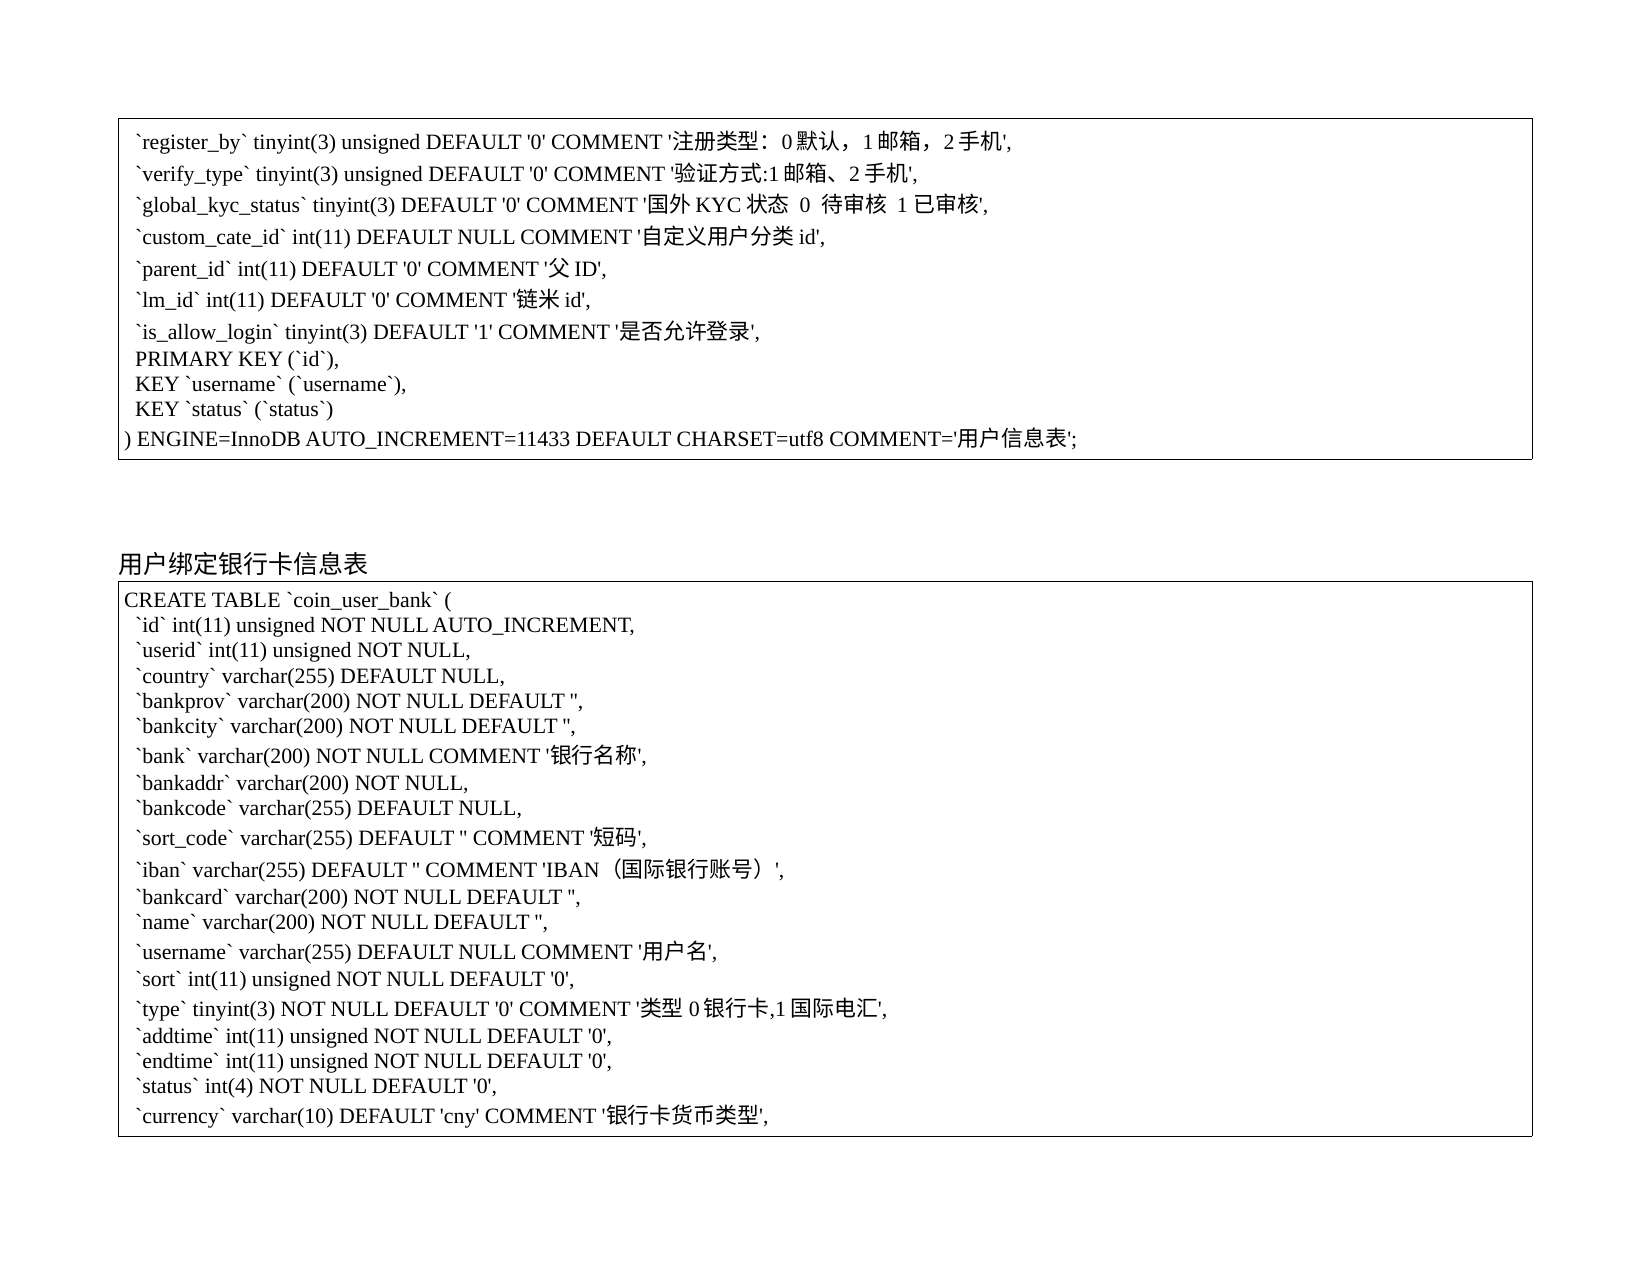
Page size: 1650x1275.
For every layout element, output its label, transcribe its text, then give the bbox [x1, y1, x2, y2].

table_header `register_by` tinyint(3) unsigned DEFAULT '0' COMMENT '注册类型：0默认，1邮箱，2手机', `verify_type` tinyint(3) unsigned DEFAULT '0' COMMENT '验证方式:1邮箱、2手机', `global_kyc_status` tinyint(3) DEFAULT '0' COMMENT '国外KYC状态 0 待审核 1 已审核', `custom_cate_id` int(11) DEFAULT NULL COMMENT '自定义用户分类id', `parent_id` int(11) DEFAULT '0' COMMENT '父ID', `lm_id` int(11) DEFAULT '0' COMMENT '链米id', `is_allow_login` tinyint(3) DEFAULT '1' COMMENT '是否允许登录', PRIMARY KEY (`id`), KEY `username` (`username`), KEY `status` (`status`) ) ENGINE=InnoDB AUTO_INCREMENT=11433 DEFAULT CHARSET=utf8 COMMENT='用户信息表'; [119, 119, 1532, 459]
table_header CREATE TABLE `coin_user_bank` ( `id` int(11) unsigned NOT NULL AUTO_INCREMENT, `userid` int(11) unsigned NOT NULL, `country` varchar(255) DEFAULT NULL, `bankprov` varchar(200) NOT NULL DEFAULT '', `bankcity` varchar(200) NOT NULL DEFAULT '', `bank` varchar(200) NOT NULL COMMENT '银行名称', `bankaddr` varchar(200) NOT NULL, `bankcode` varchar(255) DEFAULT NULL, `sort_code` varchar(255) DEFAULT '' COMMENT '短码', `iban` varchar(255) DEFAULT '' COMMENT 'IBAN（国际银行账号）', `bankcard` varchar(200) NOT NULL DEFAULT '', `name` varchar(200) NOT NULL DEFAULT '', `username` varchar(255) DEFAULT NULL COMMENT '用户名', `sort` int(11) unsigned NOT NULL DEFAULT '0', `type` tinyint(3) NOT NULL DEFAULT '0' COMMENT '类型 0银行卡,1国际电汇', `addtime` int(11) unsigned NOT NULL DEFAULT '0', `endtime` int(11) unsigned NOT NULL DEFAULT '0', `status` int(4) NOT NULL DEFAULT '0', `currency` varchar(10) DEFAULT 'cny' COMMENT '银行卡货币类型', [119, 582, 1532, 1136]
text 用户绑定银行卡信息表 [118, 545, 1532, 581]
